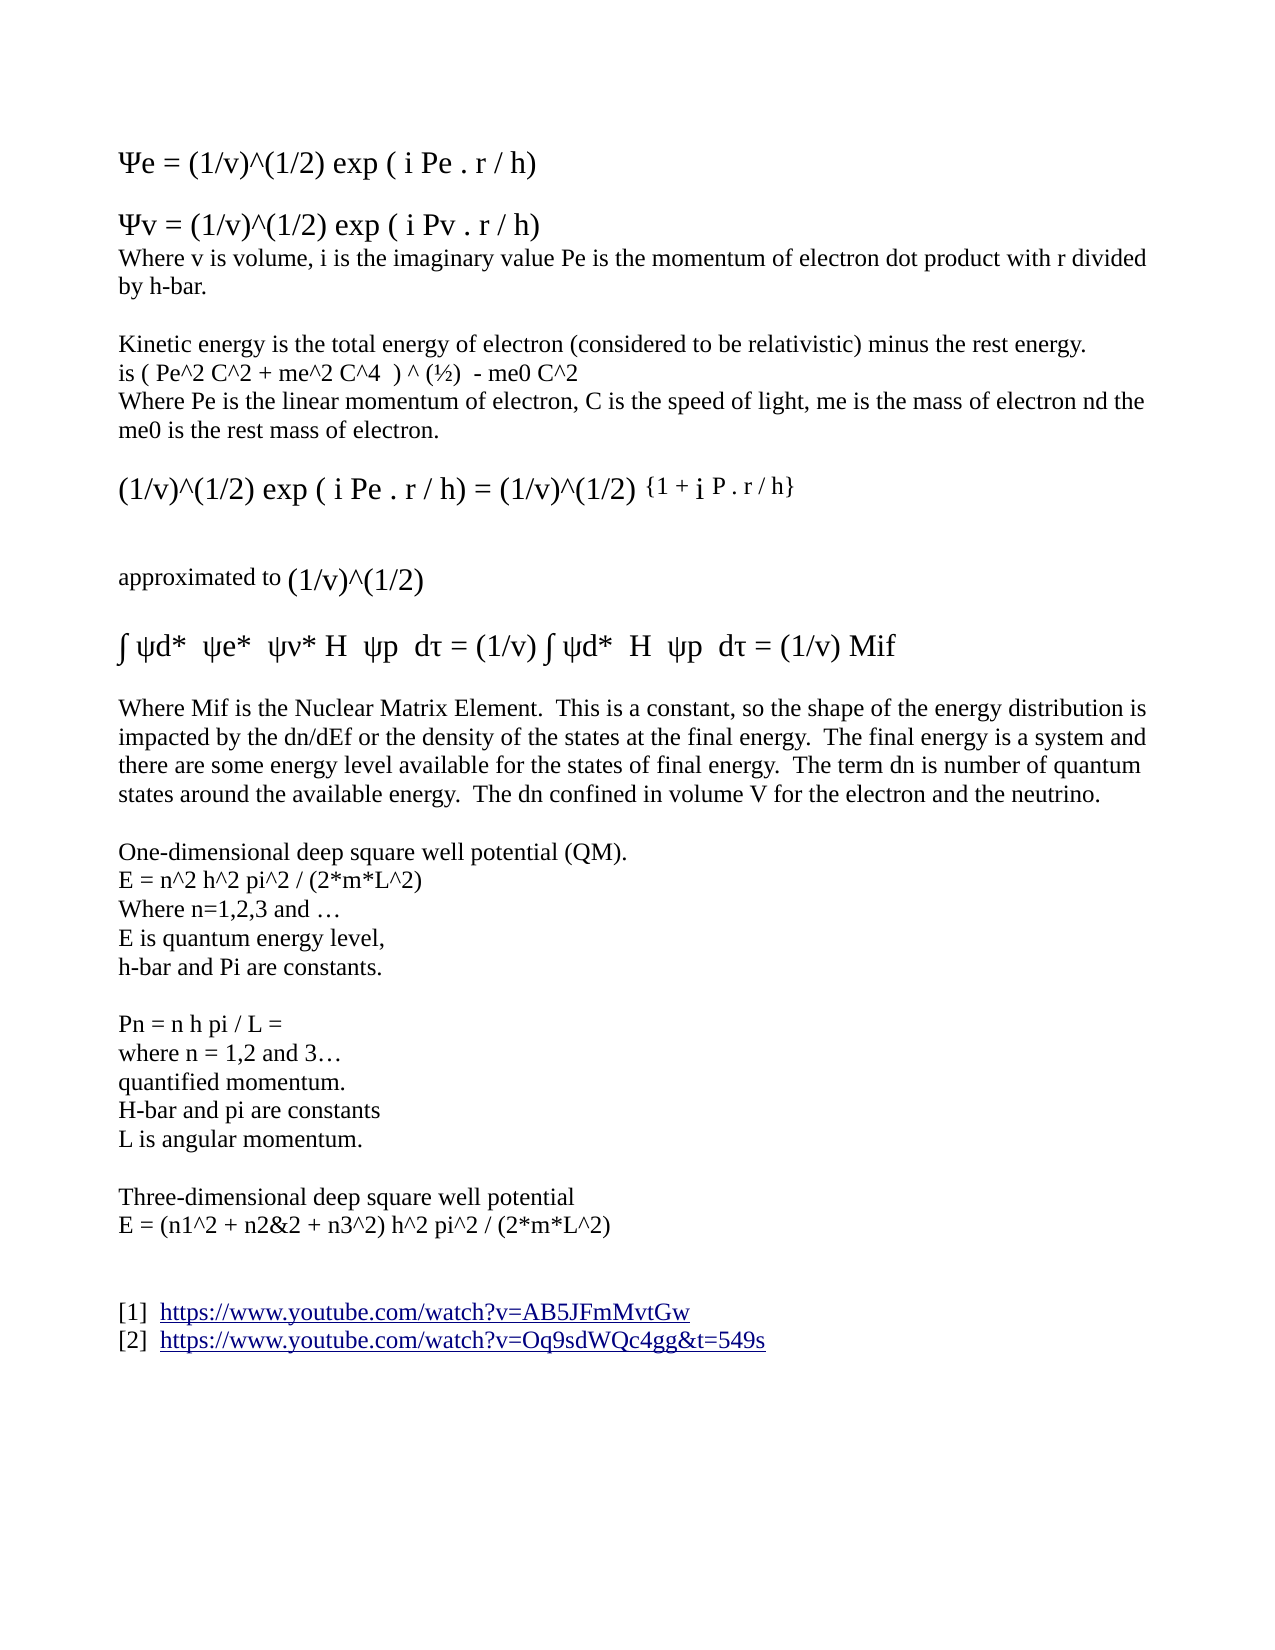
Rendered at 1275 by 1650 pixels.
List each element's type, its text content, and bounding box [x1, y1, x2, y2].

text where n = 1,2 and 3… [118, 1038, 1157, 1067]
text Three-dimensional deep square well potential [118, 1182, 1157, 1211]
text Ψe = (1/v)^(1/2) exp ( i Pe . r / h) [118, 118, 1157, 180]
text E = (n1^2 + n2&2 + n3^2) h^2 pi^2 / (2*m*L^2) [118, 1211, 1157, 1239]
text Kinetic energy is the total energy of electron (considered to be relativistic) minus the rest energy. [118, 329, 1157, 358]
text Where v is volume, i is the imaginary value Pe is the momentum of electron dot product with r divided by h-bar. [118, 243, 1157, 300]
text H-bar and pi are constants [118, 1096, 1157, 1124]
text [1] https://www.youtube.com/watch?v=AB5JFmMvtGw [118, 1297, 1157, 1326]
text h-bar and Pi are constants. [118, 952, 1157, 981]
text (1/v)^(1/2) exp ( i Pe . r / h) = (1/v)^(1/2) {1 + i P . r / h} [118, 444, 1157, 506]
text E = n^2 h^2 pi^2 / (2*m*L^2) [118, 866, 1157, 894]
text One-dimensional deep square well potential (QM). [118, 837, 1157, 866]
text quantified momentum. [118, 1067, 1157, 1096]
text Ψv = (1/v)^(1/2) exp ( i Pv . r / h) [118, 180, 1157, 243]
text Where n=1,2,3 and … [118, 894, 1157, 923]
text Pn = n h pi / L = [118, 1009, 1157, 1038]
text E is quantum energy level, [118, 923, 1157, 952]
text [2] https://www.youtube.com/watch?v=Oq9sdWQc4gg&t=549s [118, 1326, 1157, 1354]
text Where Mif is the Nuclear Matrix Element. This is a constant, so the shape of the energy distribution is impacted by the dn/dEf or the density of the states at the final energy. The final energy is a system and there are some energy level available for the states of final energy. The term dn is number of quantum states around the available energy. The dn confined in volume V for the electron and the neutrino. [118, 693, 1157, 808]
text Where Pe is the linear momentum of electron, C is the speed of light, me is the mass of electron nd the me0 is the rest mass of electron. [118, 386, 1157, 444]
text is ( Pe^2 C^2 + me^2 C^4 ) ^ (½) - me0 C^2 [118, 358, 1157, 386]
text ∫ ψd* ψe* ψν* H ψp dτ = (1/v) ∫ ψd* H ψp dτ = (1/v) Mif [118, 597, 1157, 664]
text L is angular momentum. [118, 1124, 1157, 1153]
text approximated to (1/v)^(1/2) [118, 535, 1157, 597]
